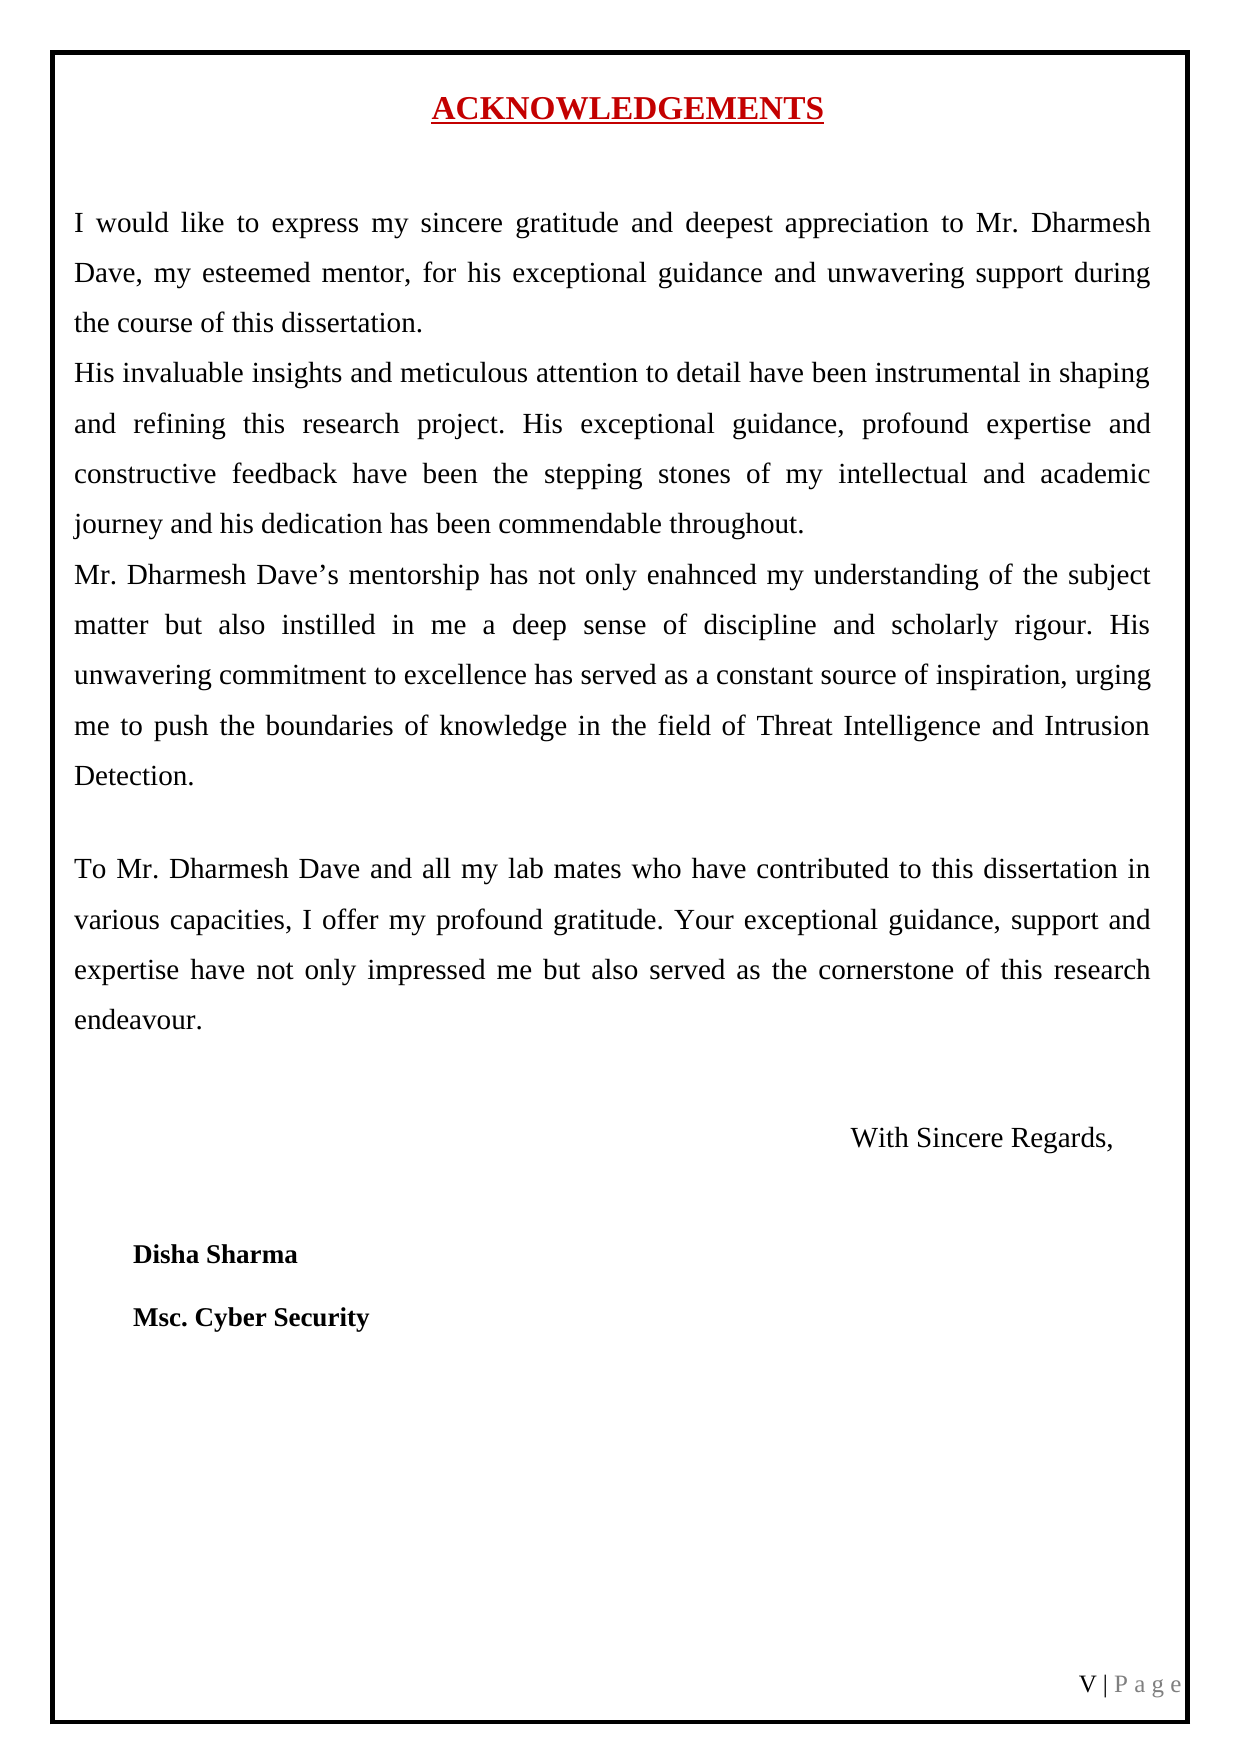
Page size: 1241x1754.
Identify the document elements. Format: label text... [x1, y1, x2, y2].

title ACKNOWLEDGEMENTS [133, 89, 1122, 127]
text I would like to express my sincere gratitude and deepest appreciation to Mr. Dharmesh Dave, my esteemed mentor, for his exceptional guidance and unwavering support during the course of this dissertation. [74, 205, 1152, 339]
text With Sincere Regards, [783, 1120, 1181, 1153]
text Disha Sharma [133, 1238, 1181, 1269]
text Mr. Dharmesh Dave’s mentorship has not only enahnced my understanding of the subject matter but also instilled in me a deep sense of discipline and scholarly rigour. His unwavering commitment to excellence has served as a constant source of inspiration, urging me to push the boundaries of knowledge in the field of Threat Intelligence and Intrusion Detection. [74, 557, 1152, 792]
text To Mr. Dharmesh Dave and all my lab mates who have contributed to this dissertation in various capacities, I offer my profound gratitude. Your exceptional guidance, support and expertise have not only impressed me but also served as the cornerstone of this research endeavour. [74, 852, 1152, 1036]
text His invaluable insights and meticulous attention to detail have been instrumental in shaping and refining this research project. His exceptional guidance, profound expertise and constructive feedback have been the stepping stones of my intellectual and academic journey and his dedication has been commendable throughout. [74, 356, 1152, 540]
text Msc. Cyber Security [133, 1302, 1181, 1333]
